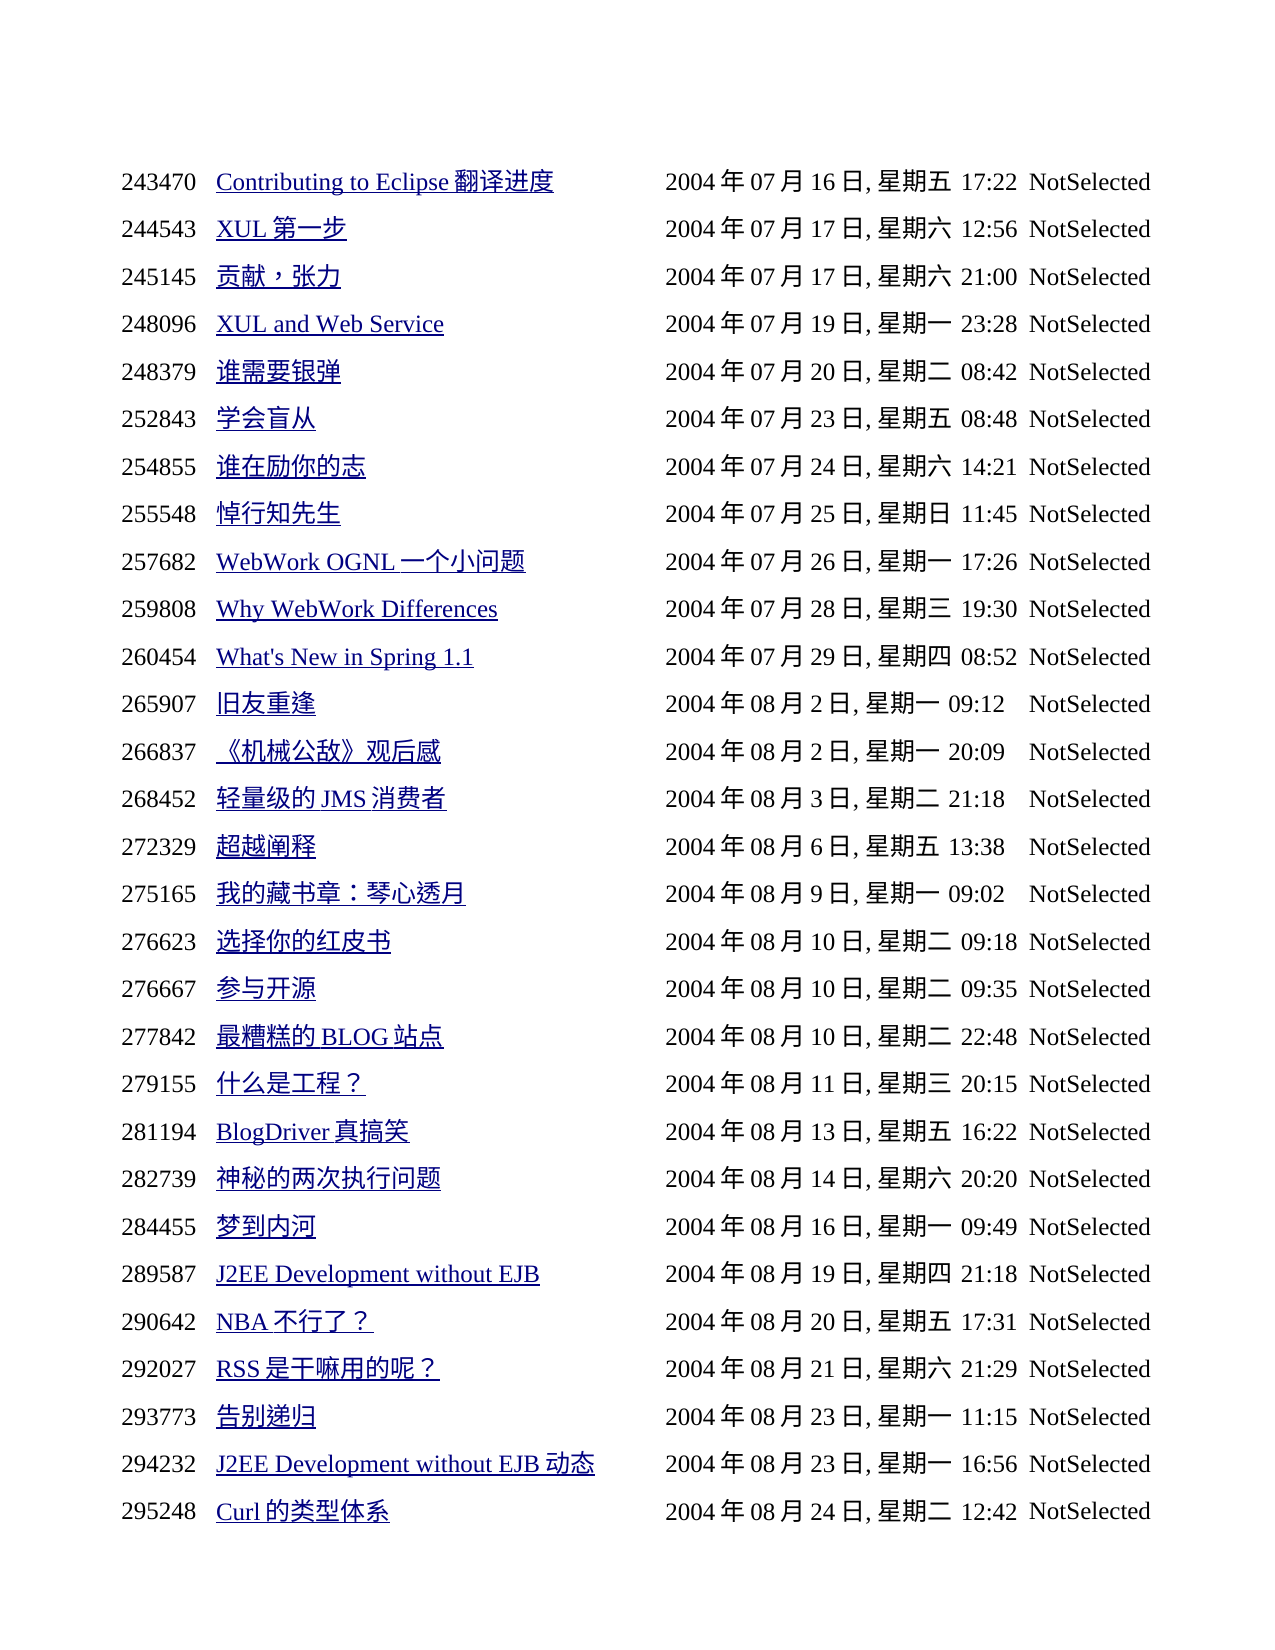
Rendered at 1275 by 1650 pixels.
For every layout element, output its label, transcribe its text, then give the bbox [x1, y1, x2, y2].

table_cell NotSelected [1026, 354, 1157, 402]
table_cell NotSelected [1026, 1352, 1157, 1399]
table_cell 超越阐释 [213, 829, 662, 877]
table_cell 2004年08月23日, 星期一 16:56 [662, 1447, 1026, 1494]
table_cell 2004年08月10日, 星期二 09:18 [662, 924, 1026, 972]
table_cell 神秘的两次执行问题 [213, 1162, 662, 1209]
table_cell 2004年08月2日, 星期一 09:12 [662, 687, 1026, 734]
table_cell 告别递归 [213, 1399, 662, 1447]
table_cell 265907 [118, 687, 213, 734]
table_cell NotSelected [1026, 1399, 1157, 1447]
table_cell NotSelected [1026, 1447, 1157, 1494]
table_cell BlogDriver真搞笑 [213, 1114, 662, 1162]
table_cell 292027 [118, 1352, 213, 1399]
table_cell 2004年08月21日, 星期六 21:29 [662, 1352, 1026, 1399]
table_cell 248379 [118, 354, 213, 402]
table_cell NotSelected [1026, 544, 1157, 592]
table_cell [118, 118, 213, 164]
table_cell 2004年07月28日, 星期三 19:30 [662, 592, 1026, 639]
table_cell NotSelected [1026, 259, 1157, 307]
table_cell 贡献，张力 [213, 259, 662, 307]
table_cell 282739 [118, 1162, 213, 1209]
table_cell 272329 [118, 829, 213, 877]
table_cell XUL and Web Service [213, 307, 662, 354]
table_cell 最糟糕的BLOG站点 [213, 1019, 662, 1067]
table_cell 279155 [118, 1067, 213, 1114]
table_cell [1026, 118, 1157, 164]
table_cell 2004年08月6日, 星期五 13:38 [662, 829, 1026, 877]
table_cell 277842 [118, 1019, 213, 1067]
table_cell 2004年08月14日, 星期六 20:20 [662, 1162, 1026, 1209]
table_cell 2004年08月11日, 星期三 20:15 [662, 1067, 1026, 1114]
table_cell NotSelected [1026, 402, 1157, 449]
table_cell NotSelected [1026, 1494, 1157, 1529]
table_cell J2EE Development without EJB动态 [213, 1447, 662, 1494]
table_cell 2004年08月19日, 星期四 21:18 [662, 1257, 1026, 1304]
table_cell 255548 [118, 497, 213, 544]
table_cell NotSelected [1026, 734, 1157, 782]
table_cell 梦到内河 [213, 1209, 662, 1257]
table_cell What's New in Spring 1.1 [213, 639, 662, 687]
table_cell Curl的类型体系 [213, 1494, 662, 1529]
table_cell 谁需要银弹 [213, 354, 662, 402]
table_cell 289587 [118, 1257, 213, 1304]
table_cell 2004年07月16日, 星期五 17:22 [662, 164, 1026, 212]
table_cell Why WebWork Differences [213, 592, 662, 639]
table_cell NotSelected [1026, 1162, 1157, 1209]
table_cell 学会盲从 [213, 402, 662, 449]
table_cell 254855 [118, 449, 213, 497]
table_cell 2004年08月9日, 星期一 09:02 [662, 877, 1026, 924]
table_cell 245145 [118, 259, 213, 307]
table_cell 260454 [118, 639, 213, 687]
table_cell 243470 [118, 164, 213, 212]
table_cell J2EE Development without EJB [213, 1257, 662, 1304]
table_cell 2004年07月20日, 星期二 08:42 [662, 354, 1026, 402]
table_cell 2004年07月17日, 星期六 21:00 [662, 259, 1026, 307]
table_cell NotSelected [1026, 924, 1157, 972]
table_cell 谁在励你的志 [213, 449, 662, 497]
table_cell 257682 [118, 544, 213, 592]
table_cell NotSelected [1026, 1114, 1157, 1162]
table_cell WebWork OGNL一个小问题 [213, 544, 662, 592]
table_cell 259808 [118, 592, 213, 639]
table_cell 参与开源 [213, 972, 662, 1019]
table_cell 选择你的红皮书 [213, 924, 662, 972]
table_cell [662, 118, 1026, 164]
table_cell 2004年08月23日, 星期一 11:15 [662, 1399, 1026, 1447]
table_cell NotSelected [1026, 212, 1157, 259]
table_cell NotSelected [1026, 497, 1157, 544]
table_cell 2004年08月13日, 星期五 16:22 [662, 1114, 1026, 1162]
table_cell 2004年08月20日, 星期五 17:31 [662, 1304, 1026, 1352]
table_cell 旧友重逢 [213, 687, 662, 734]
table_cell 281194 [118, 1114, 213, 1162]
table_cell 252843 [118, 402, 213, 449]
table_cell NotSelected [1026, 1067, 1157, 1114]
table_cell 2004年08月10日, 星期二 09:35 [662, 972, 1026, 1019]
table_cell 2004年08月10日, 星期二 22:48 [662, 1019, 1026, 1067]
table_cell 244543 [118, 212, 213, 259]
table_cell Contributing to Eclipse翻译进度 [213, 164, 662, 212]
table_cell 2004年07月25日, 星期日 11:45 [662, 497, 1026, 544]
table_cell NotSelected [1026, 639, 1157, 687]
table_cell XUL第一步 [213, 212, 662, 259]
table_cell 2004年07月26日, 星期一 17:26 [662, 544, 1026, 592]
table_cell 2004年07月23日, 星期五 08:48 [662, 402, 1026, 449]
table_cell 2004年08月16日, 星期一 09:49 [662, 1209, 1026, 1257]
table_cell 248096 [118, 307, 213, 354]
table_cell 293773 [118, 1399, 213, 1447]
table_cell 《机械公敌》观后感 [213, 734, 662, 782]
table_cell NotSelected [1026, 1304, 1157, 1352]
table_cell 290642 [118, 1304, 213, 1352]
table_cell NotSelected [1026, 829, 1157, 877]
table_cell NotSelected [1026, 449, 1157, 497]
table_cell 什么是工程？ [213, 1067, 662, 1114]
table_cell 我的藏书章：琴心透月 [213, 877, 662, 924]
table_cell 2004年07月29日, 星期四 08:52 [662, 639, 1026, 687]
table_cell NotSelected [1026, 782, 1157, 829]
table_cell NotSelected [1026, 687, 1157, 734]
table_cell 2004年08月24日, 星期二 12:42 [662, 1494, 1026, 1529]
table_cell 276623 [118, 924, 213, 972]
table_cell NotSelected [1026, 877, 1157, 924]
table_cell NotSelected [1026, 1209, 1157, 1257]
table_cell 268452 [118, 782, 213, 829]
table_cell 轻量级的JMS消费者 [213, 782, 662, 829]
table_cell 2004年08月3日, 星期二 21:18 [662, 782, 1026, 829]
table_cell 275165 [118, 877, 213, 924]
table_cell NotSelected [1026, 1019, 1157, 1067]
table_cell [213, 118, 662, 164]
table_cell 2004年07月19日, 星期一 23:28 [662, 307, 1026, 354]
table_cell 悼行知先生 [213, 497, 662, 544]
table_cell NotSelected [1026, 972, 1157, 1019]
table_cell 295248 [118, 1494, 213, 1529]
table_cell 276667 [118, 972, 213, 1019]
table_cell 266837 [118, 734, 213, 782]
table_cell RSS是干嘛用的呢？ [213, 1352, 662, 1399]
table_cell NotSelected [1026, 164, 1157, 212]
table_cell NotSelected [1026, 307, 1157, 354]
table_cell NotSelected [1026, 1257, 1157, 1304]
table_cell 2004年07月24日, 星期六 14:21 [662, 449, 1026, 497]
table_cell 284455 [118, 1209, 213, 1257]
table_cell 2004年08月2日, 星期一 20:09 [662, 734, 1026, 782]
table_cell NBA不行了？ [213, 1304, 662, 1352]
table_cell NotSelected [1026, 592, 1157, 639]
table_cell 2004年07月17日, 星期六 12:56 [662, 212, 1026, 259]
table_cell 294232 [118, 1447, 213, 1494]
